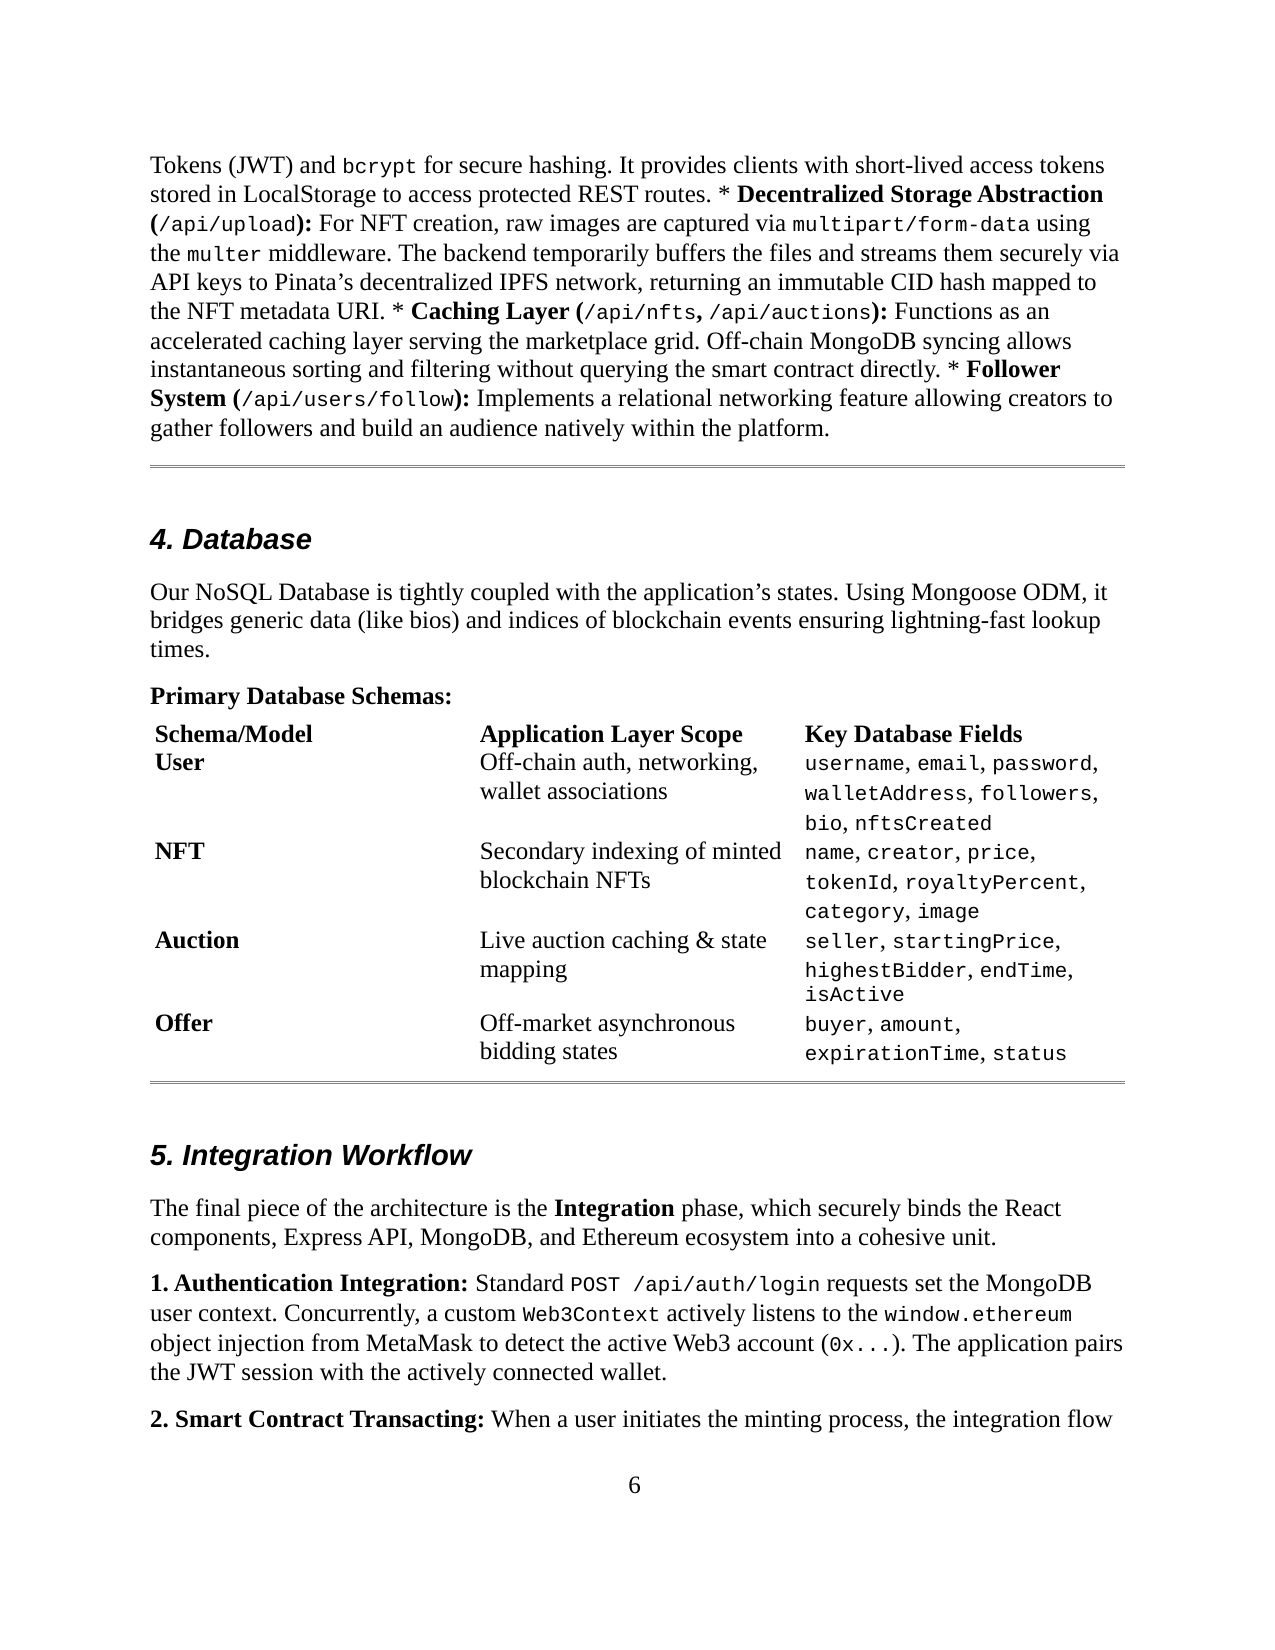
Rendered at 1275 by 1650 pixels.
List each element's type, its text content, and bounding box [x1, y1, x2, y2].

table_header Application Layer Scope [475, 719, 800, 747]
table_cell User [150, 748, 475, 836]
table_cell name, creator, price, tokenId, royaltyPercent, category, image [800, 836, 1125, 925]
text The final piece of the architecture is the Integration phase, which securely binds the React components, Express API, MongoDB, and Ethereum ecosystem into a cohesive unit. [150, 1193, 1125, 1251]
subtitle 5. Integration Workflow [150, 1138, 1125, 1172]
table_cell Live auction caching & state mapping [475, 925, 800, 1008]
table_cell seller, startingPrice, highestBidder, endTime, isActive [800, 925, 1125, 1008]
table_cell Off-market asynchronous bidding states [475, 1008, 800, 1067]
table_header Schema/Model [150, 719, 475, 747]
table_cell buyer, amount, expirationTime, status [800, 1008, 1125, 1067]
table_header Key Database Fields [800, 719, 1125, 747]
table_cell Offer [150, 1008, 475, 1067]
text 1. Authentication Integration: Standard POST /api/auth/login requests set the MongoDB user context. Concurrently, a custom Web3Context actively listens to the window.ethereum object injection from MetaMask to detect the active Web3 account (0x...). The application pairs the JWT session with the actively connected wallet. [150, 1268, 1125, 1386]
subtitle 4. Database [150, 522, 1125, 555]
table_cell NFT [150, 836, 475, 925]
table_cell Off-chain auth, networking, wallet associations [475, 748, 800, 836]
table_cell username, email, password, walletAddress, followers, bio, nftsCreated [800, 748, 1125, 836]
text Tokens (JWT) and bcrypt for secure hashing. It provides clients with short-lived access tokens stored in LocalStorage to access protected REST routes. * Decentralized Storage Abstraction (/api/upload): For NFT creation, raw images are captured via multipart/form-data using the multer middleware. The backend temporarily buffers the files and streams them securely via API keys to Pinata’s decentralized IPFS network, returning an immutable CID hash mapped to the NFT metadata URI. * Caching Layer (/api/nfts, /api/auctions): Functions as an accelerated caching layer serving the marketplace grid. Off-chain MongoDB syncing allows instantaneous sorting and filtering without querying the smart contract directly. * Follower System (/api/users/follow): Implements a relational networking feature allowing creators to gather followers and build an audience natively within the platform. [150, 150, 1125, 442]
text 2. Smart Contract Transacting: When a user initiates the minting process, the integration flow [150, 1404, 1125, 1433]
text Our NoSQL Database is tightly coupled with the application’s states. Using Mongoose ODM, it bridges generic data (like bios) and indices of blockchain events ensuring lightning-fast lookup times. [150, 577, 1125, 663]
table_cell Auction [150, 925, 475, 1008]
text Primary Database Schemas: [150, 681, 1125, 710]
table_cell Secondary indexing of minted blockchain NFTs [475, 836, 800, 925]
